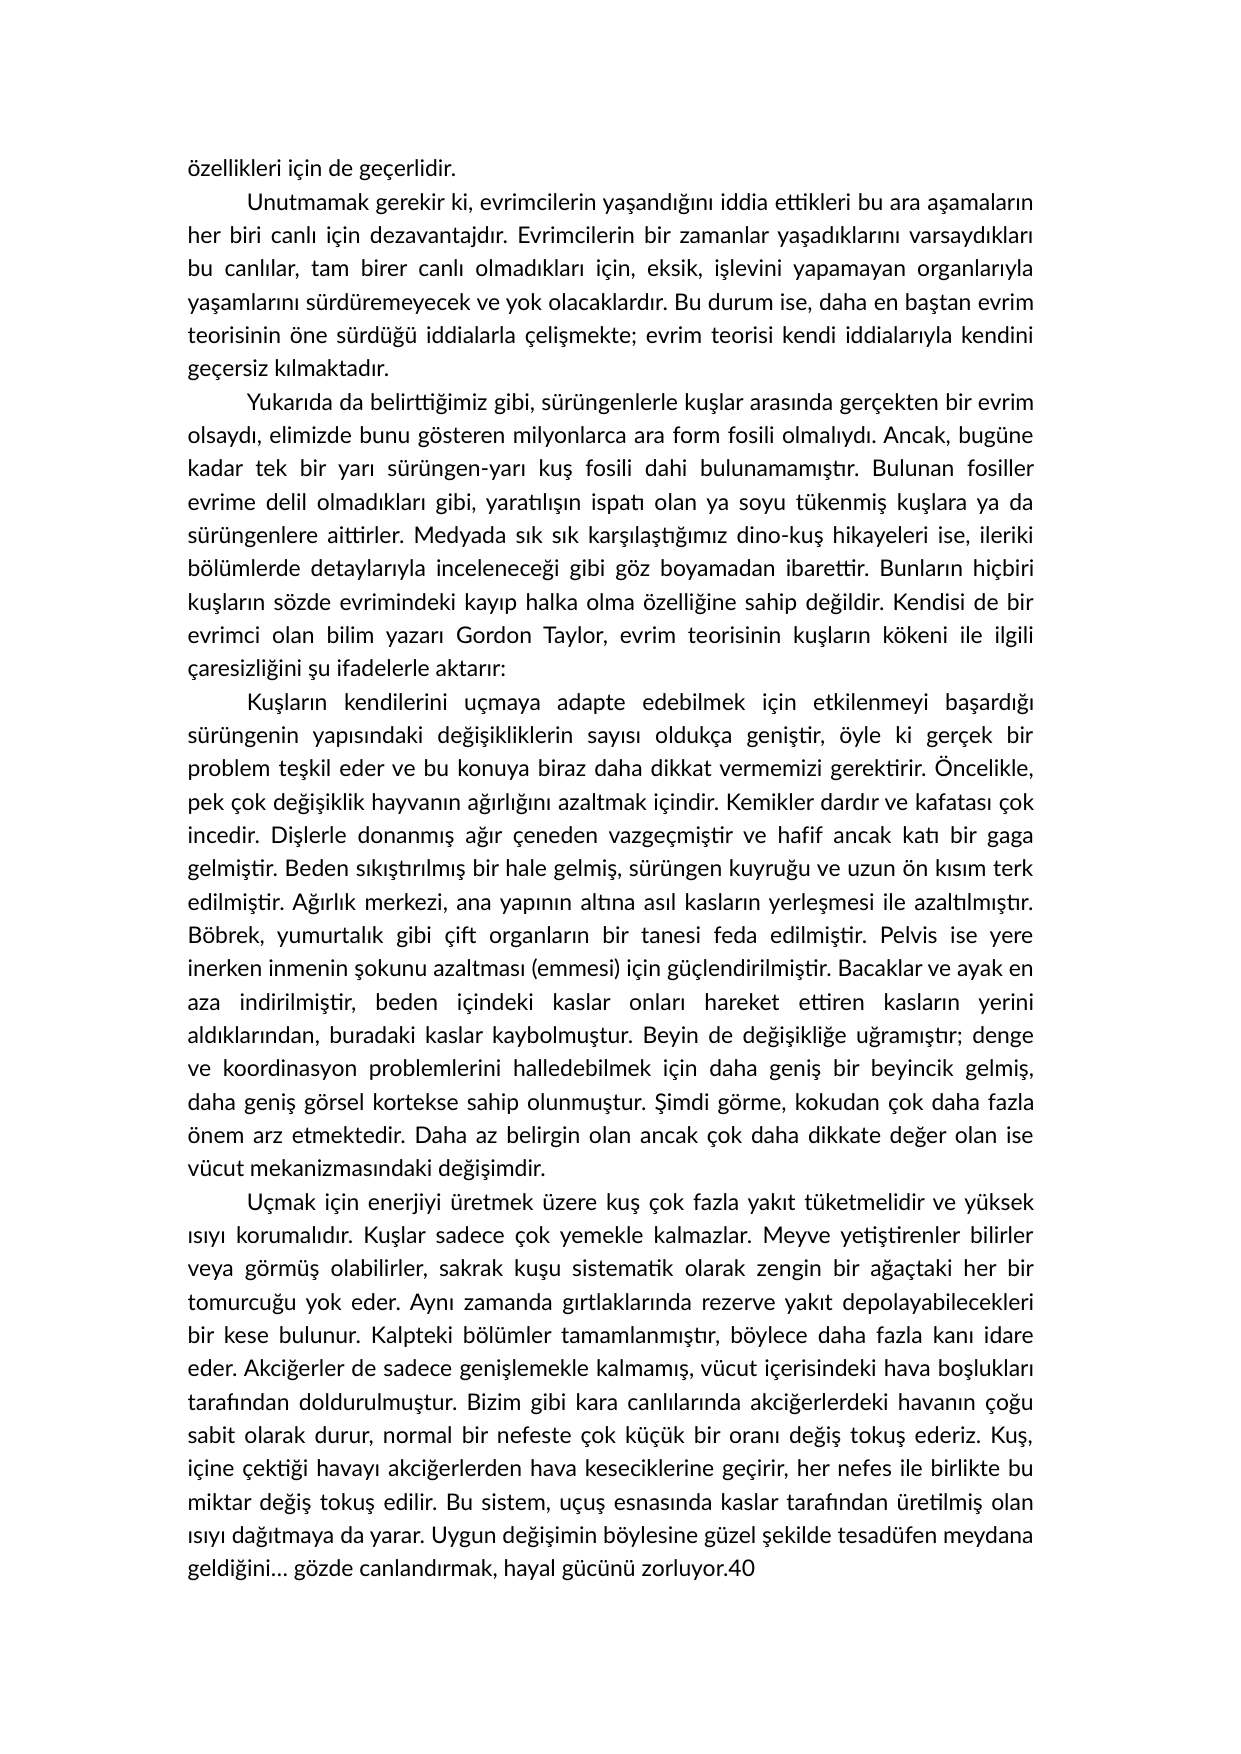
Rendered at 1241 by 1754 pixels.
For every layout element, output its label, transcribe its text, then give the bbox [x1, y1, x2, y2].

text Yukarıda da belirttiğimiz gibi, sürüngenlerle kuşlar arasında gerçekten bir evrim olsaydı, elimizde bunu gösteren milyonlarca ara form fosili olmalıydı. Ancak, bugüne kadar tek bir yarı sürüngen-yarı kuş fosili dahi bulunamamıştır. Bulunan fosiller evrime delil olmadıkları gibi, yaratılışın ispatı olan ya soyu tükenmiş kuşlara ya da sürüngenlere aittirler. Medyada sık sık karşılaştığımız dino-kuş hikayeleri ise, ileriki bölümlerde detaylarıyla inceleneceği gibi göz boyamadan ibarettir. Bunların hiçbiri kuşların sözde evrimindeki kayıp halka olma özelliğine sahip değildir. Kendisi de bir evrimci olan bilim yazarı Gordon Taylor, evrim teorisinin kuşların kökeni ile ilgili çaresizliğini şu ifadelerle aktarır: [187, 383, 1035, 683]
text Kuşların kendilerini uçmaya adapte edebilmek için etkilenmeyi başardığı sürüngenin yapısındaki değişikliklerin sayısı oldukça geniştir, öyle ki gerçek bir problem teşkil eder ve bu konuya biraz daha dikkat vermemizi gerektirir. Öncelikle, pek çok değişiklik hayvanın ağırlığını azaltmak içindir. Kemikler dardır ve kafatası çok incedir. Dişlerle donanmış ağır çeneden vazgeçmiştir ve hafif ancak katı bir gaga gelmiştir. Beden sıkıştırılmış bir hale gelmiş, sürüngen kuyruğu ve uzun ön kısım terk edilmiştir. Ağırlık merkezi, ana yapının altına asıl kasların yerleşmesi ile azaltılmıştır. Böbrek, yumurtalık gibi çift organların bir tanesi feda edilmiştir. Pelvis ise yere inerken inmenin şokunu azaltması (emmesi) için güçlendirilmiştir. Bacaklar ve ayak en aza indirilmiştir, beden içindeki kaslar onları hareket ettiren kasların yerini aldıklarından, buradaki kaslar kaybolmuştur. Beyin de değişikliğe uğramıştır; denge ve koordinasyon problemlerini halledebilmek için daha geniş bir beyincik gelmiş, daha geniş görsel kortekse sahip olunmuştur. Şimdi görme, kokudan çok daha fazla önem arz etmektedir. Daha az belirgin olan ancak çok daha dikkate değer olan ise vücut mekanizmasındaki değişimdir. [187, 683, 1035, 1183]
text özellikleri için de geçerlidir. [187, 150, 1035, 183]
text Uçmak için enerjiyi üretmek üzere kuş çok fazla yakıt tüketmelidir ve yüksek ısıyı korumalıdır. Kuşlar sadece çok yemekle kalmazlar. Meyve yetiştirenler bilirler veya görmüş olabilirler, sakrak kuşu sistematik olarak zengin bir ağaçtaki her bir tomurcuğu yok eder. Aynı zamanda gırtlaklarında rezerve yakıt depolayabilecekleri bir kese bulunur. Kalpteki bölümler tamamlanmıştır, böylece daha fazla kanı idare eder. Akciğerler de sadece genişlemekle kalmamış, vücut içerisindeki hava boşlukları tarafından doldurulmuştur. Bizim gibi kara canlılarında akciğerlerdeki havanın çoğu sabit olarak durur, normal bir nefeste çok küçük bir oranı değiş tokuş ederiz. Kuş, içine çektiği havayı akciğerlerden hava keseciklerine geçirir, her nefes ile birlikte bu miktar değiş tokuş edilir. Bu sistem, uçuş esnasında kaslar tarafından üretilmiş olan ısıyı dağıtmaya da yarar. Uygun değişimin böylesine güzel şekilde tesadüfen meydana geldiğini… gözde canlandırmak, hayal gücünü zorluyor.40 [187, 1183, 1035, 1583]
text Unutmamak gerekir ki, evrimcilerin yaşandığını iddia ettikleri bu ara aşamaların her biri canlı için dezavantajdır. Evrimcilerin bir zamanlar yaşadıklarını varsaydıkları bu canlılar, tam birer canlı olmadıkları için, eksik, işlevini yapamayan organlarıyla yaşamlarını sürdüremeyecek ve yok olacaklardır. Bu durum ise, daha en baştan evrim teorisinin öne sürdüğü iddialarla çelişmekte; evrim teorisi kendi iddialarıyla kendini geçersiz kılmaktadır. [187, 183, 1035, 383]
